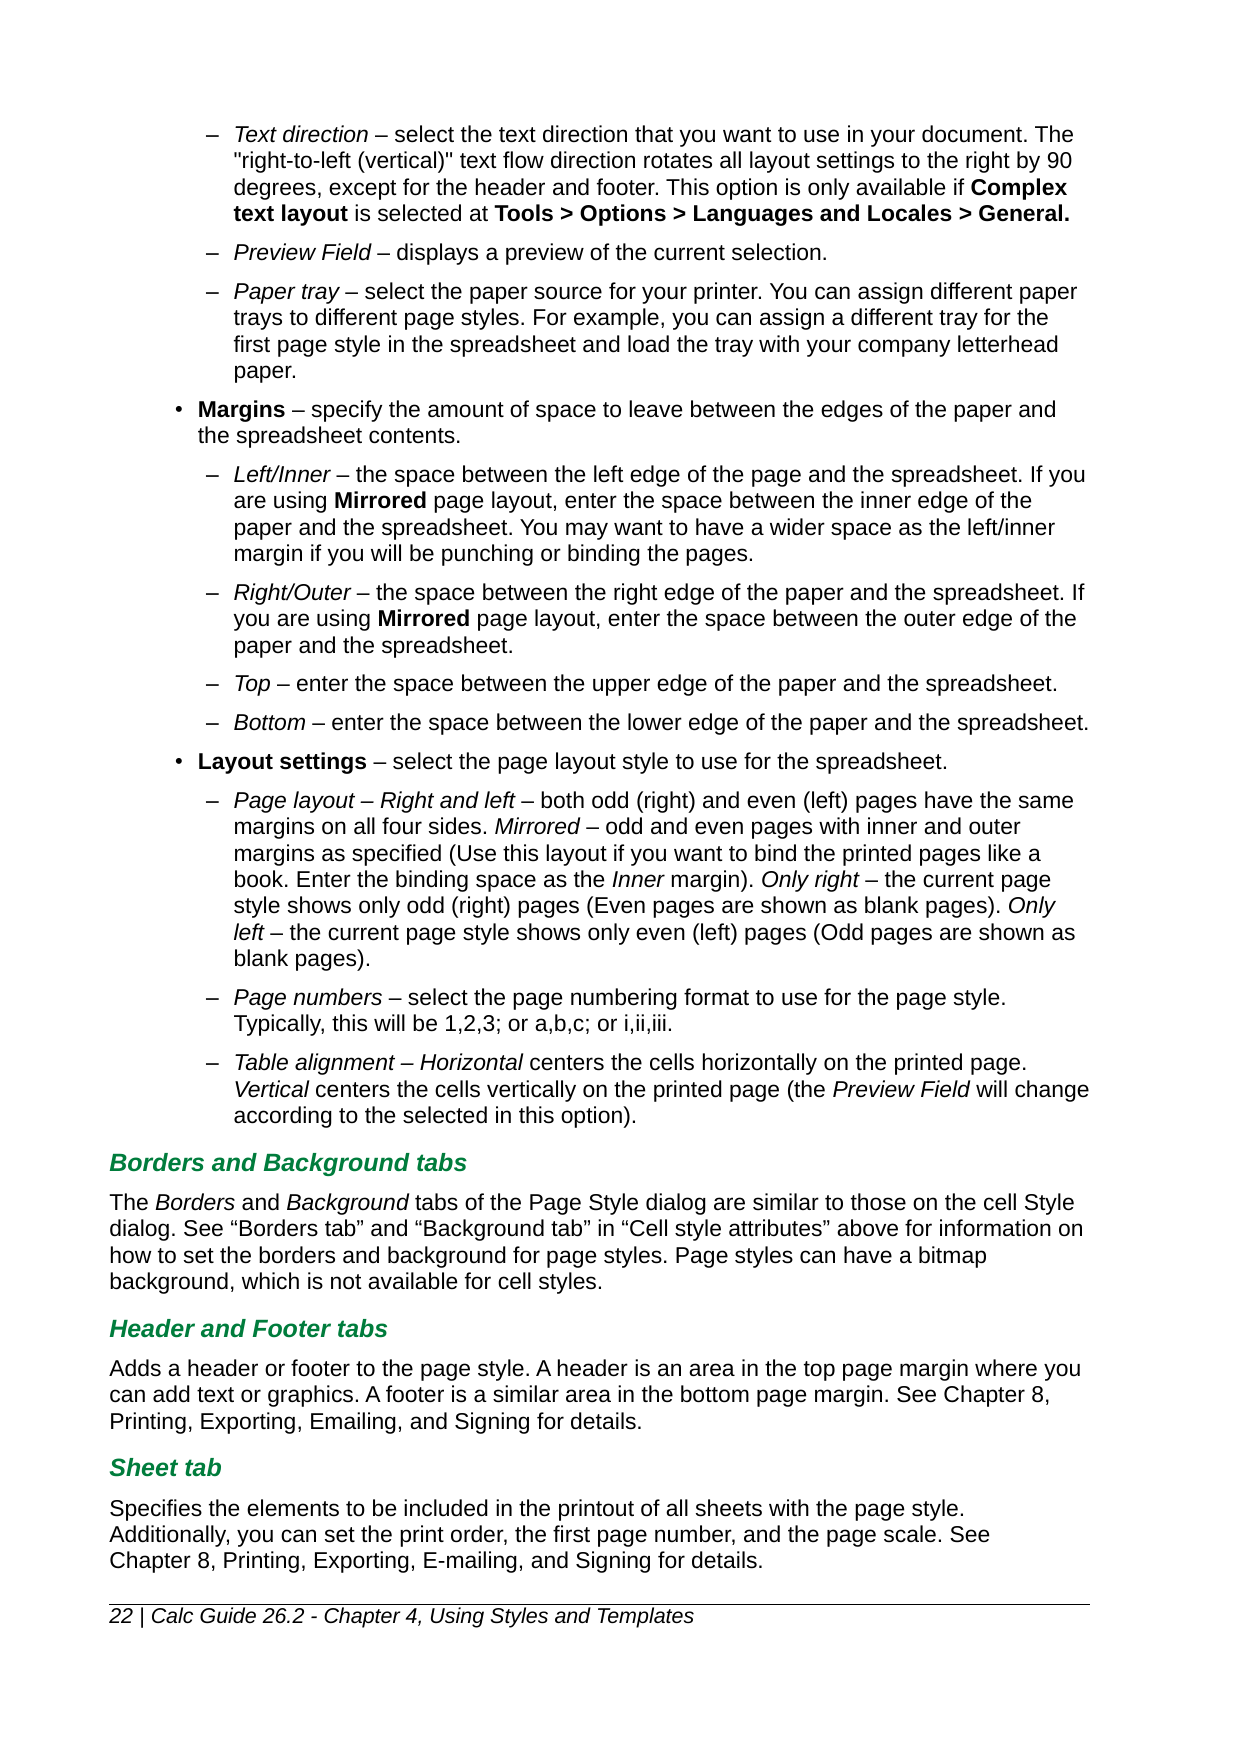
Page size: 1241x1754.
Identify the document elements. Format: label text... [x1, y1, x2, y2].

text Specifies the elements to be included in the printout of all sheets with the page style. Additionally, you can set the print order, the first page number, and the page scale. See Chapter 8, Printing, Exporting, E-mailing, and Signing for details. [109, 1494, 1090, 1574]
list Preview Field – displays a preview of the current selection. [218, 239, 1090, 265]
text Adds a header or footer to the page style. A header is an area in the top page margin where you can add text or graphics. A footer is a similar area in the bottom page margin. See Chapter 8, Printing, Exporting, Emailing, and Signing for details. [109, 1355, 1090, 1434]
list Table alignment – Horizontal centers the cells horizontally on the printed page. Vertical centers the cells vertically on the printed page (the Preview Field will change according to the selected in this option). [218, 1049, 1090, 1128]
list Layout settings – select the page layout style to use for the spreadsheet. [183, 748, 1090, 774]
list Paper tray – select the paper source for your printer. You can assign different paper trays to different page styles. For example, you can assign a different tray for the first page style in the spreadsheet and load the tray with your company letterhead paper. [218, 278, 1090, 383]
list Left/Inner – the space between the left edge of the page and the spreadsheet. If you are using Mirrored page layout, enter the space between the inner edge of the paper and the spreadsheet. You may want to have a wider space as the left/inner margin if you will be punching or binding the pages. [218, 461, 1090, 566]
subtitle Borders and Background tabs [109, 1148, 1090, 1176]
list Bottom – enter the space between the lower edge of the paper and the spreadsheet. [218, 709, 1090, 736]
list Right/Outer – the space between the right edge of the paper and the spreadsheet. If you are using Mirrored page layout, enter the space between the outer edge of the paper and the spreadsheet. [218, 579, 1090, 658]
subtitle Header and Footer tabs [109, 1314, 1090, 1342]
list Text direction – select the text direction that you want to use in your document. The "right-to-left (vertical)" text flow direction rotates all layout settings to the right by 90 degrees, except for the header and footer. This option is only available if Complex text layout is selected at Tools > Options > Languages and Locales > General. [218, 121, 1090, 226]
list Page numbers – select the page numbering format to use for the page style. Typically, this will be 1,2,3; or a,b,c; or i,ii,iii. [218, 984, 1090, 1037]
list Page layout – Right and left – both odd (right) and even (left) pages have the same margins on all four sides. Mirrored – odd and even pages with inner and outer margins as specified (Use this layout if you want to bind the printed pages like a book. Enter the binding space as the Inner margin). Only right – the current page style shows only odd (right) pages (Even pages are shown as blank pages). Only left – the current page style shows only even (left) pages (Odd pages are shown as blank pages). [218, 787, 1090, 971]
text The Borders and Background tabs of the Page Style dialog are similar to those on the cell Style dialog. See “Borders tab” and “Background tab” in “Cell style attributes” above for information on how to set the borders and background for page styles. Page styles can have a bitmap background, which is not available for cell styles. [109, 1189, 1090, 1294]
list Margins – specify the amount of space to leave between the edges of the paper and the spreadsheet contents. [183, 396, 1090, 448]
subtitle Sheet tab [109, 1453, 1090, 1482]
list Top – enter the space between the upper edge of the paper and the spreadsheet. [218, 670, 1090, 697]
